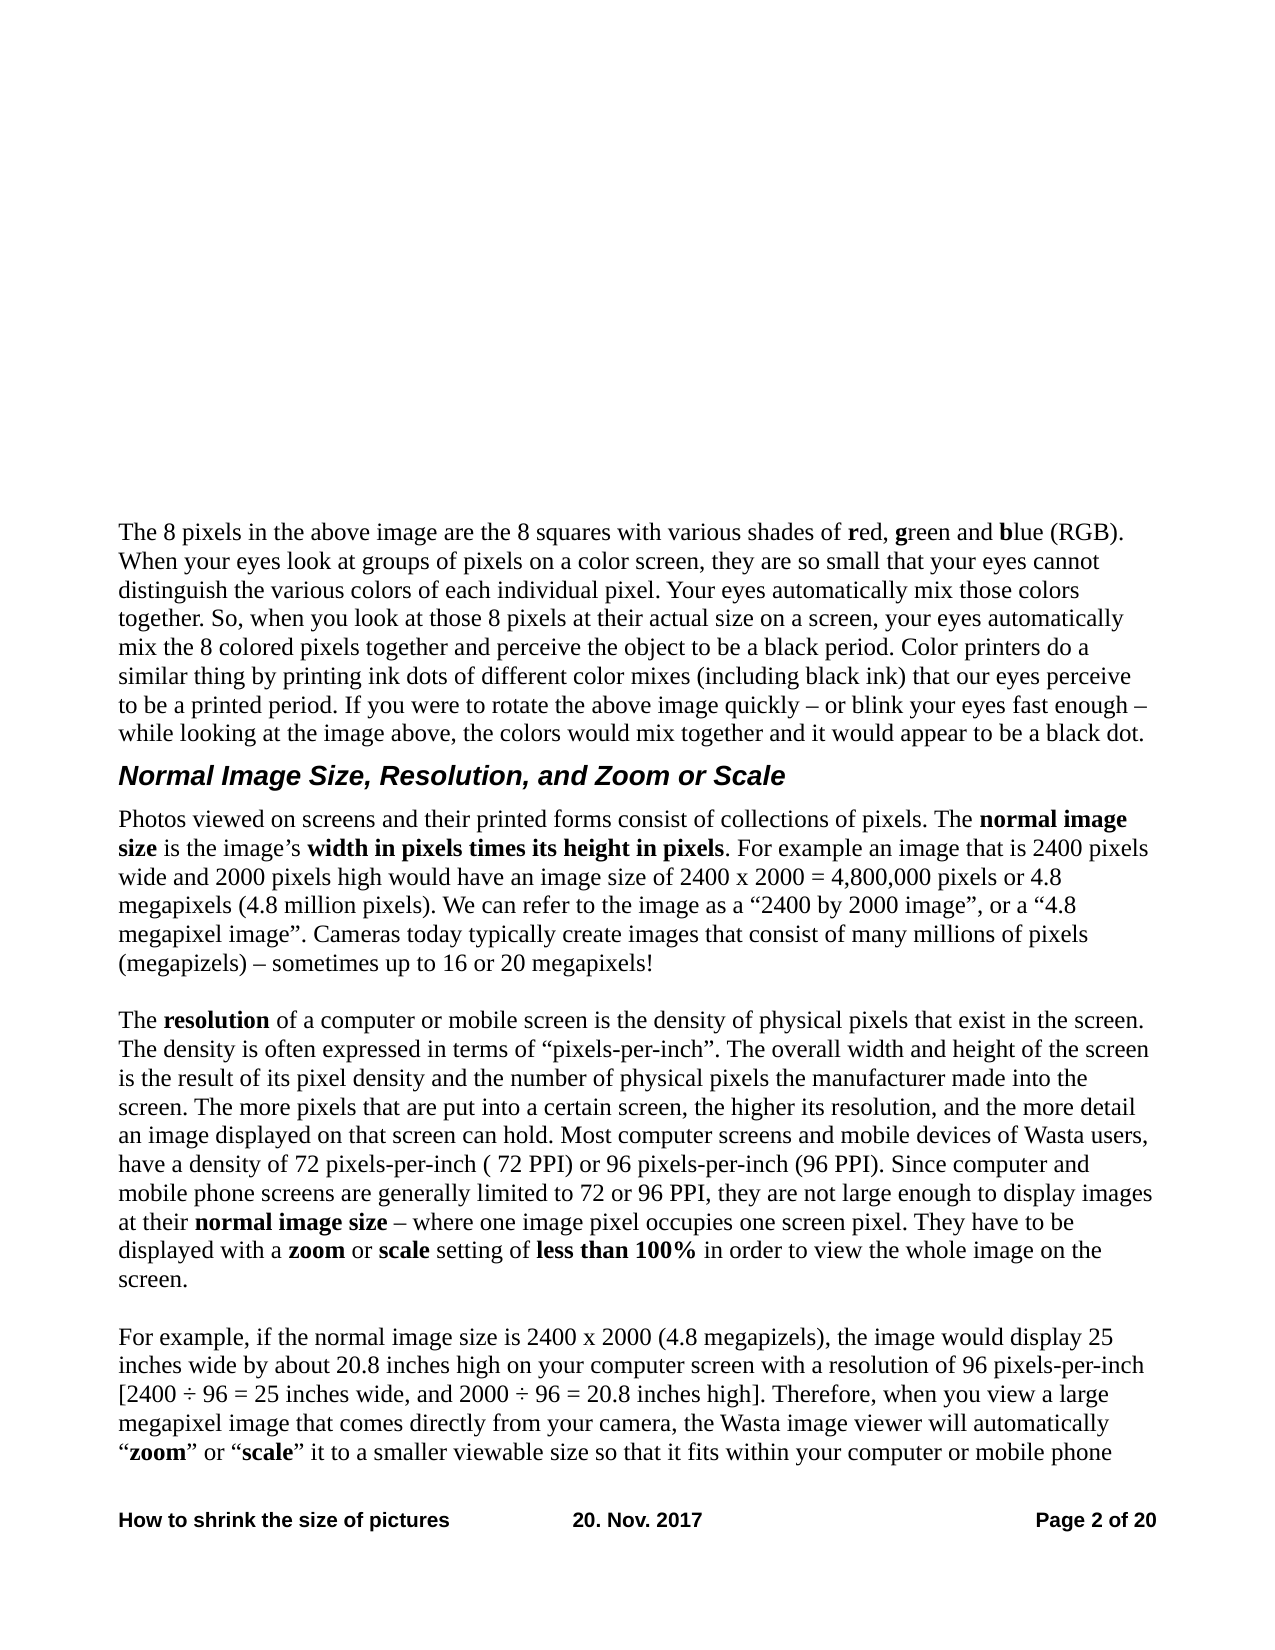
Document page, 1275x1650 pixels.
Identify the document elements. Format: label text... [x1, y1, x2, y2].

text Photos viewed on screens and their printed forms consist of collections of pixels. The normal image size is the image’s width in pixels times its height in pixels. For example an image that is 2400 pixels wide and 2000 pixels high would have an image size of 2400 x 2000 = 4,800,000 pixels or 4.8 megapixels (4.8 million pixels). We can refer to the image as a “2400 by 2000 image”, or a “4.8 megapixel image”. Cameras today typically create images that consist of many millions of pixels (megapizels) – sometimes up to 16 or 20 megapixels! [118, 804, 1157, 977]
text The 8 pixels in the above image are the 8 squares with various shades of red, green and blue (RGB). When your eyes look at groups of pixels on a color screen, they are so small that your eyes cannot distinguish the various colors of each individual pixel. Your eyes automatically mix those colors together. So, when you look at those 8 pixels at their actual size on a screen, your eyes automatically mix the 8 colored pixels together and perceive the object to be a black period. Color printers do a similar thing by printing ink dots of different color mixes (including black ink) that our eyes perceive to be a printed period. If you were to rotate the above image quickly – or blink your eyes fast enough – while looking at the image above, the colors would mix together and it would appear to be a black dot. [118, 517, 1157, 747]
subtitle Normal Image Size, Resolution, and Zoom or Scale [118, 760, 1157, 792]
text For example, if the normal image size is 2400 x 2000 (4.8 megapizels), the image would display 25 inches wide by about 20.8 inches high on your computer screen with a resolution of 96 pixels-per-inch [2400 ÷ 96 = 25 inches wide, and 2000 ÷ 96 = 20.8 inches high]. Therefore, when you view a large megapixel image that comes directly from your camera, the Wasta image viewer will automatically “zoom” or “scale” it to a smaller viewable size so that it fits within your computer or mobile phone [118, 1322, 1157, 1465]
text The resolution of a computer or mobile screen is the density of physical pixels that exist in the screen. The density is often expressed in terms of “pixels-per-inch”. The overall width and height of the screen is the result of its pixel density and the number of physical pixels the manufacturer made into the screen. The more pixels that are put into a certain screen, the higher its resolution, and the more detail an image displayed on that screen can hold. Most computer screens and mobile devices of Wasta users, have a density of 72 pixels-per-inch ( 72 PPI) or 96 pixels-per-inch (96 PPI). Since computer and mobile phone screens are generally limited to 72 or 96 PPI, they are not large enough to display images at their normal image size – where one image pixel occupies one screen pixel. They have to be displayed with a zoom or scale setting of less than 100% in order to view the whole image on the screen. [118, 1005, 1157, 1293]
